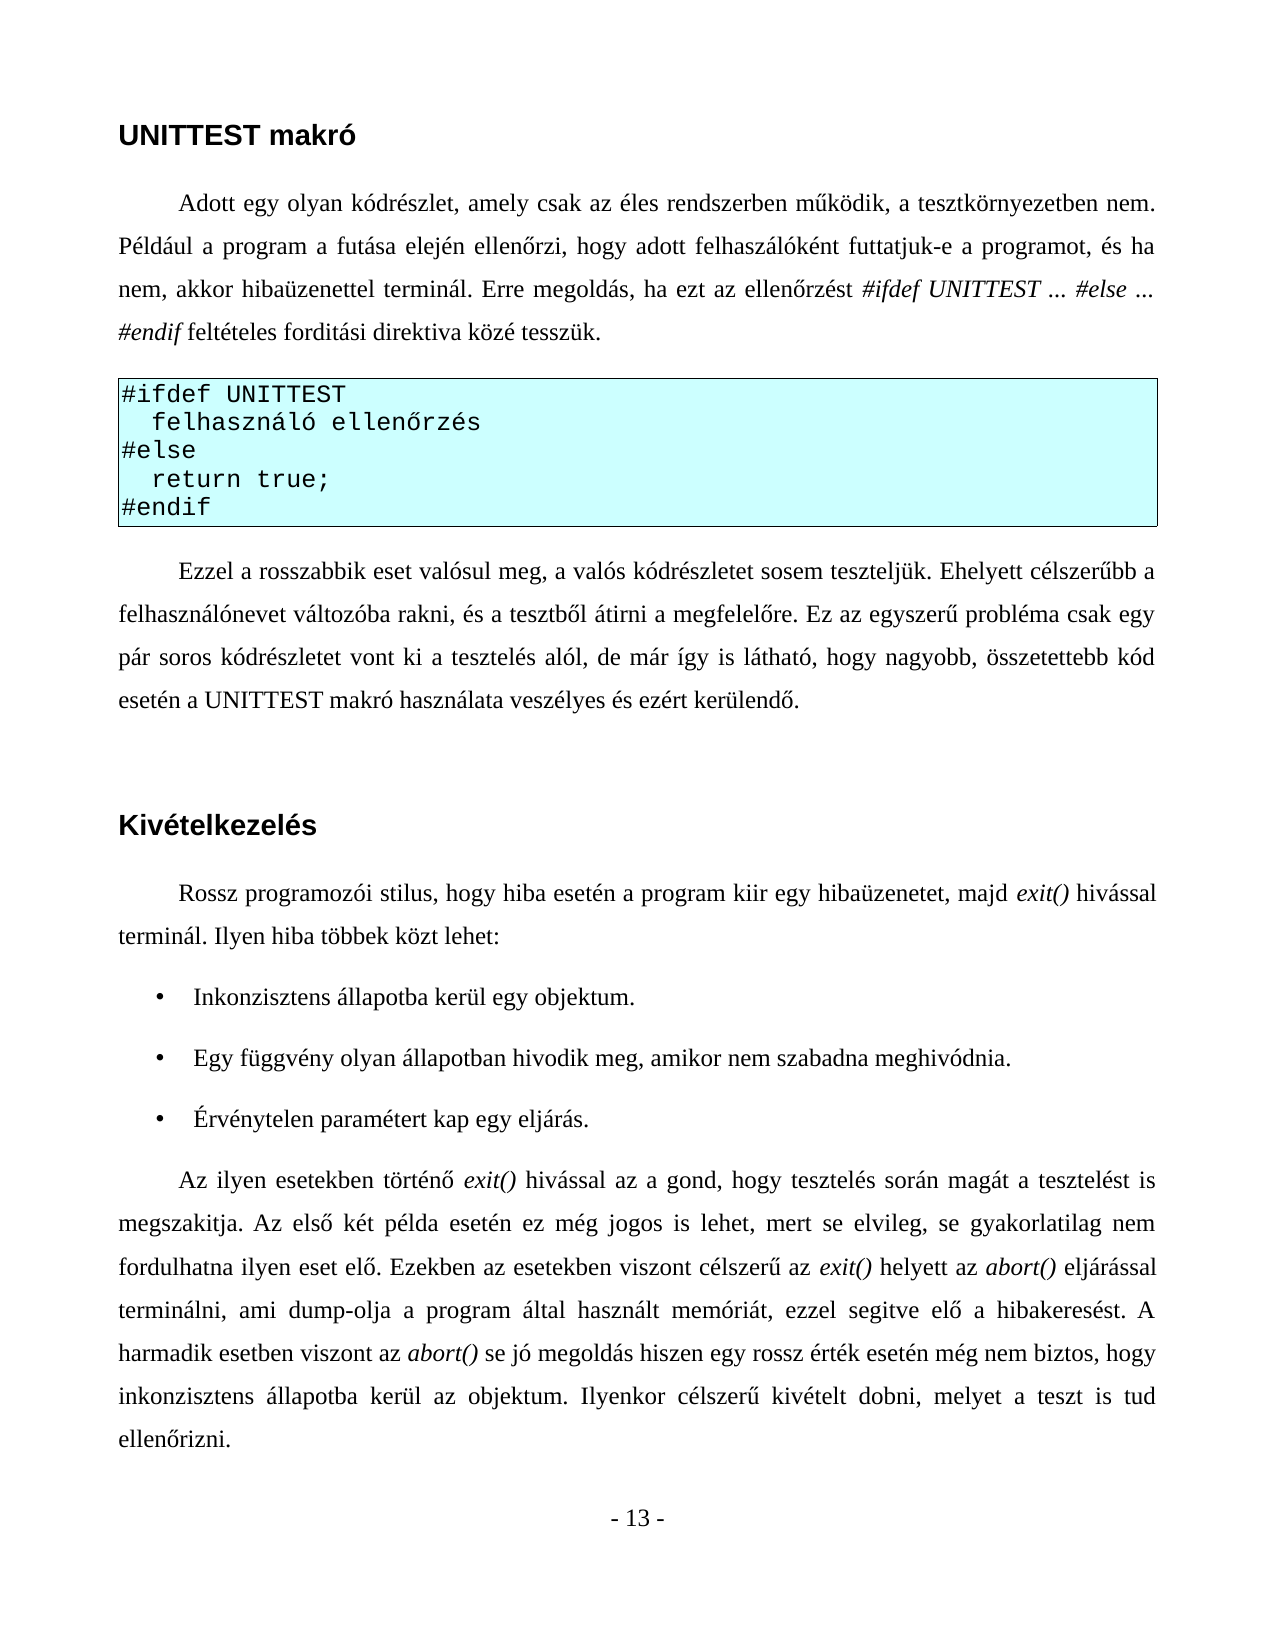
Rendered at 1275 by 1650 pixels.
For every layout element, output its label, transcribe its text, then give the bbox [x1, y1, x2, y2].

text Rossz programozói stilus, hogy hiba esetén a program kiir egy hibaüzenetet, majd exit() hivással terminál. Ilyen hiba többek közt lehet: [118, 878, 1157, 949]
list Egy függvény olyan állapotban hivodik meg, amikor nem szabadna meghivódnia. [156, 1043, 1157, 1072]
text #ifdef UNITTEST felhasználó ellenőrzés #else return true; #endif [119, 379, 1157, 526]
text Ezzel a rosszabbik eset valósul meg, a valós kódrészletet sosem teszteljük. Ehelyett célszerűbb a felhasználónevet változóba rakni, és a tesztből átirni a megfelelőre. Ez az egyszerű probléma csak egy pár soros kódrészletet vont ki a tesztelés alól, de már így is látható, hogy nagyobb, összetettebb kód esetén a UNITTEST makró használata veszélyes és ezért kerülendő. [118, 556, 1157, 714]
text Adott egy olyan kódrészlet, amely csak az éles rendszerben működik, a tesztkörnyezetben nem. Például a program a futása elején ellenőrzi, hogy adott felhaszálóként futtatjuk-e a programot, és ha nem, akkor hibaüzenettel terminál. Erre megoldás, ha ezt az ellenőrzést #ifdef UNITTEST ... #else ... #endif feltételes forditási direktiva közé tesszük. [118, 188, 1157, 346]
subtitle Kivételkezelés [118, 808, 1157, 842]
text Az ilyen esetekben történő exit() hivással az a gond, hogy tesztelés során magát a tesztelést is megszakitja. Az első két példa esetén ez még jogos is lehet, mert se elvileg, se gyakorlatilag nem fordulhatna ilyen eset elő. Ezekben az esetekben viszont célszerű az exit() helyett az abort() eljárással terminálni, ami dump-olja a program által használt memóriát, ezzel segitve elő a hibakeresést. A harmadik esetben viszont az abort() se jó megoldás hiszen egy rossz érték esetén még nem biztos, hogy inkonzisztens állapotba kerül az objektum. Ilyenkor célszerű kivételt dobni, melyet a teszt is tud ellenőrizni. [118, 1165, 1157, 1453]
list Inkonzisztens állapotba kerül egy objektum. [156, 982, 1157, 1011]
list Érvénytelen paramétert kap egy eljárás. [156, 1104, 1157, 1133]
subtitle UNITTEST makró [118, 118, 1157, 152]
